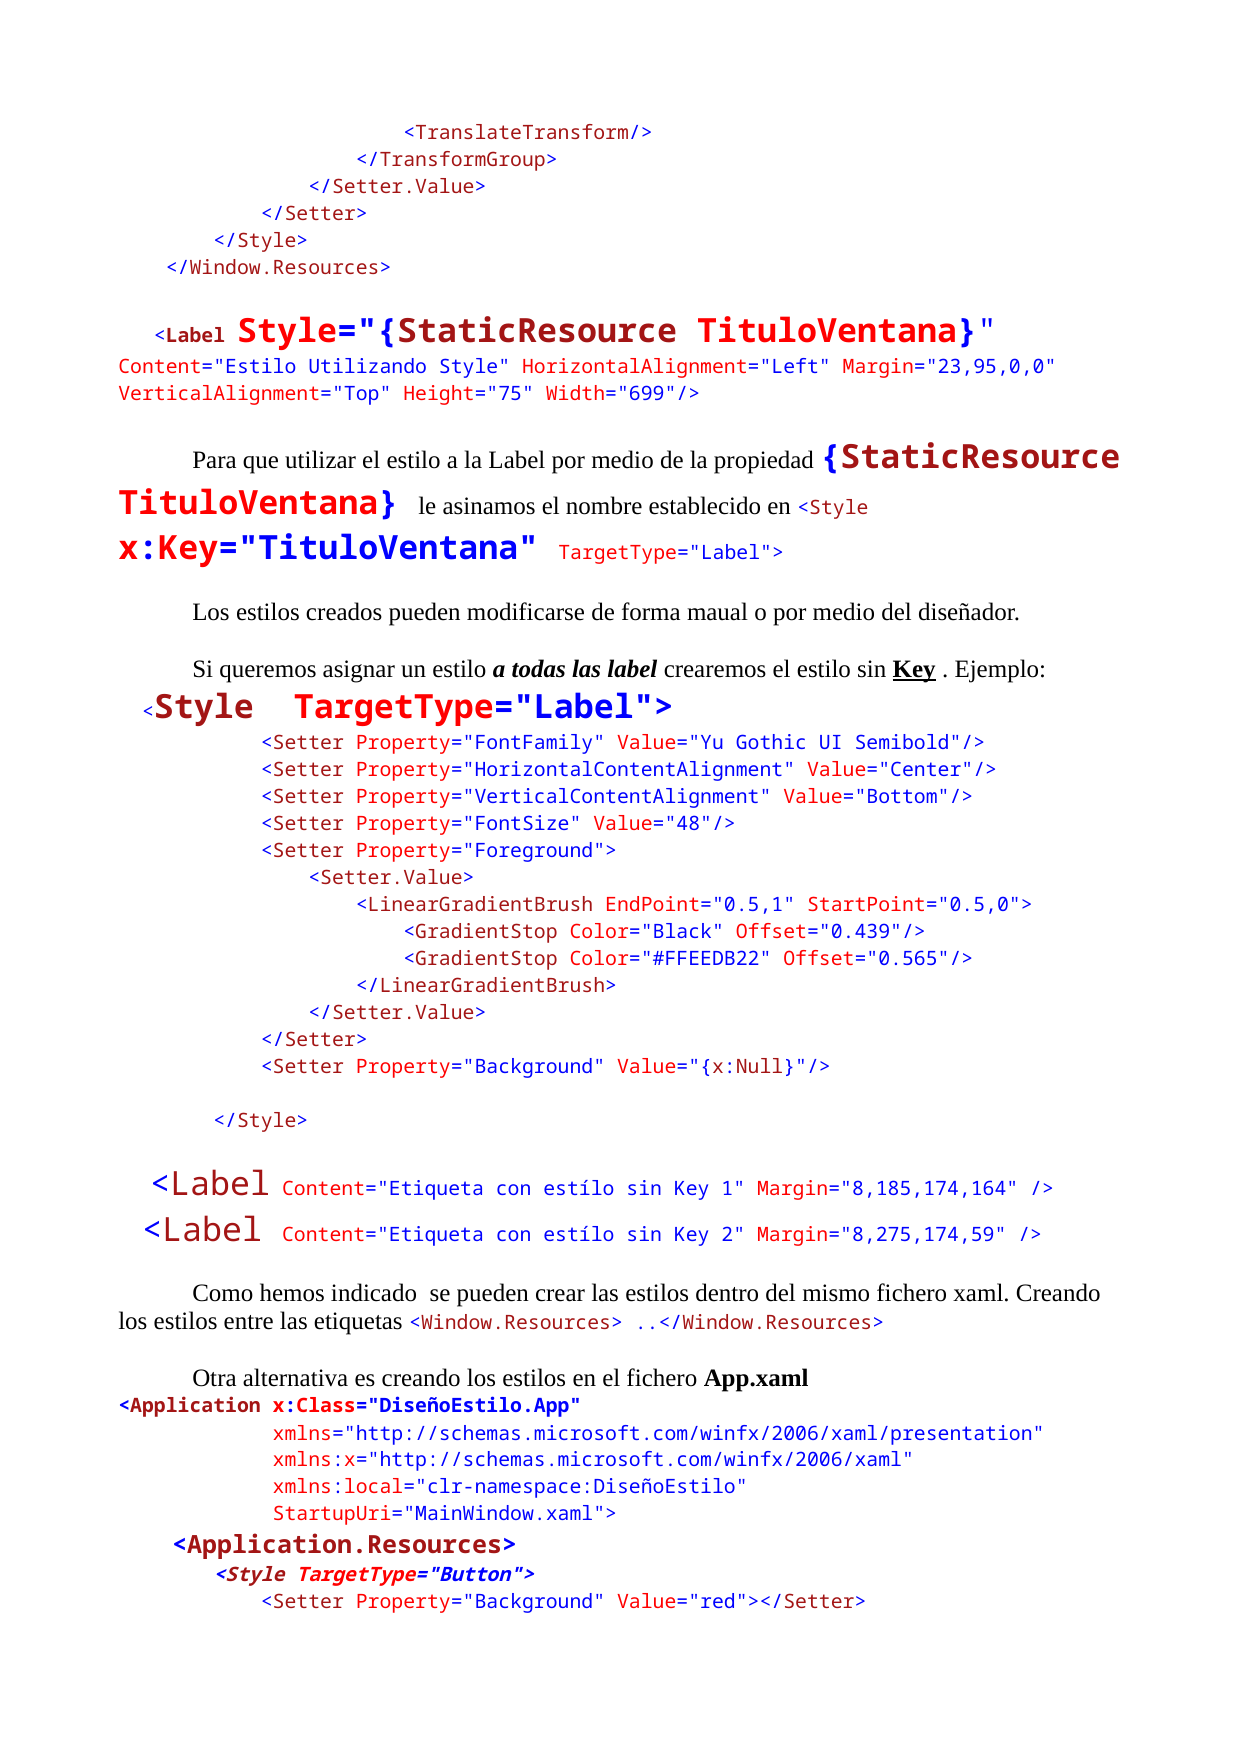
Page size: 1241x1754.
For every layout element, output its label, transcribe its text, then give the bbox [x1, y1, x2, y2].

text </Setter> [118, 199, 1122, 226]
text <Setter.Value> [118, 863, 1122, 890]
text <LinearGradientBrush EndPoint="0.5,1" StartPoint="0.5,0"> [118, 890, 1122, 917]
text Si queremos asignar un estilo a todas las label crearemos el estilo sin Key . Ejemplo: [118, 654, 1122, 683]
text Otra alternativa es creando los estilos en el fichero App.xaml [118, 1363, 1122, 1392]
text <Setter Property="Background" Value="red"></Setter> [118, 1588, 1122, 1615]
text Como hemos indicado se pueden crear las estilos dentro del mismo fichero xaml. Creando los estilos entre las etiquetas <Window.Resources> ..</Window.Resources> [118, 1278, 1122, 1336]
text <Setter Property="Background" Value="{x:Null}"/> [118, 1052, 1122, 1079]
text xmlns="http://schemas.microsoft.com/winfx/2006/xaml/presentation" [118, 1419, 1122, 1446]
text <Setter Property="HorizontalContentAlignment" Value="Center"/> [118, 755, 1122, 782]
text </Setter.Value> [118, 998, 1122, 1025]
text StartupUri="MainWindow.xaml"> [118, 1500, 1122, 1527]
text <Style TargetType="Button"> [118, 1561, 1122, 1588]
text <Application.Resources> [118, 1527, 1122, 1561]
text <Setter Property="FontFamily" Value="Yu Gothic UI Semibold"/> [118, 728, 1122, 755]
text Para que utilizar el estilo a la Label por medio de la propiedad {StaticResource TituloVentana} le asinamos el nombre establecido en <Style x:Key="TituloVentana" TargetType="Label"> [118, 433, 1122, 569]
text </Style> [118, 1106, 1122, 1133]
text <Label Content="Etiqueta con estílo sin Key 1" Margin="8,185,174,164" /> [118, 1160, 1122, 1205]
text <Setter Property="FontSize" Value="48"/> [118, 809, 1122, 836]
text <TranslateTransform/> [118, 118, 1122, 145]
text Los estilos creados pueden modificarse de forma maual o por medio del diseñador. [118, 597, 1122, 625]
text <GradientStop Color="#FFEEDB22" Offset="0.565"/> [118, 944, 1122, 971]
text xmlns:x="http://schemas.microsoft.com/winfx/2006/xaml" [118, 1446, 1122, 1473]
text </Setter> [118, 1025, 1122, 1052]
text <Setter Property="VerticalContentAlignment" Value="Bottom"/> [118, 782, 1122, 809]
text <GradientStop Color="Black" Offset="0.439"/> [118, 917, 1122, 944]
text <Label Content="Etiqueta con estílo sin Key 2" Margin="8,275,174,59" /> [118, 1205, 1122, 1251]
text <Label Style="{StaticResource TituloVentana}" Content="Estilo Utilizando Style" HorizontalAlignment="Left" Margin="23,95,0,0" VerticalAlignment="Top" Height="75" Width="699"/> [118, 307, 1122, 406]
text <Style TargetType="Label"> [118, 683, 1122, 728]
text </Window.Resources> [118, 253, 1122, 280]
text xmlns:local="clr-namespace:DiseñoEstilo" [118, 1473, 1122, 1500]
text </Setter.Value> [118, 172, 1122, 199]
text </TransformGroup> [118, 145, 1122, 172]
text <Setter Property="Foreground"> [118, 836, 1122, 863]
text </Style> [118, 226, 1122, 253]
text <Application x:Class="DiseñoEstilo.App" [118, 1392, 1122, 1419]
text </LinearGradientBrush> [118, 971, 1122, 998]
